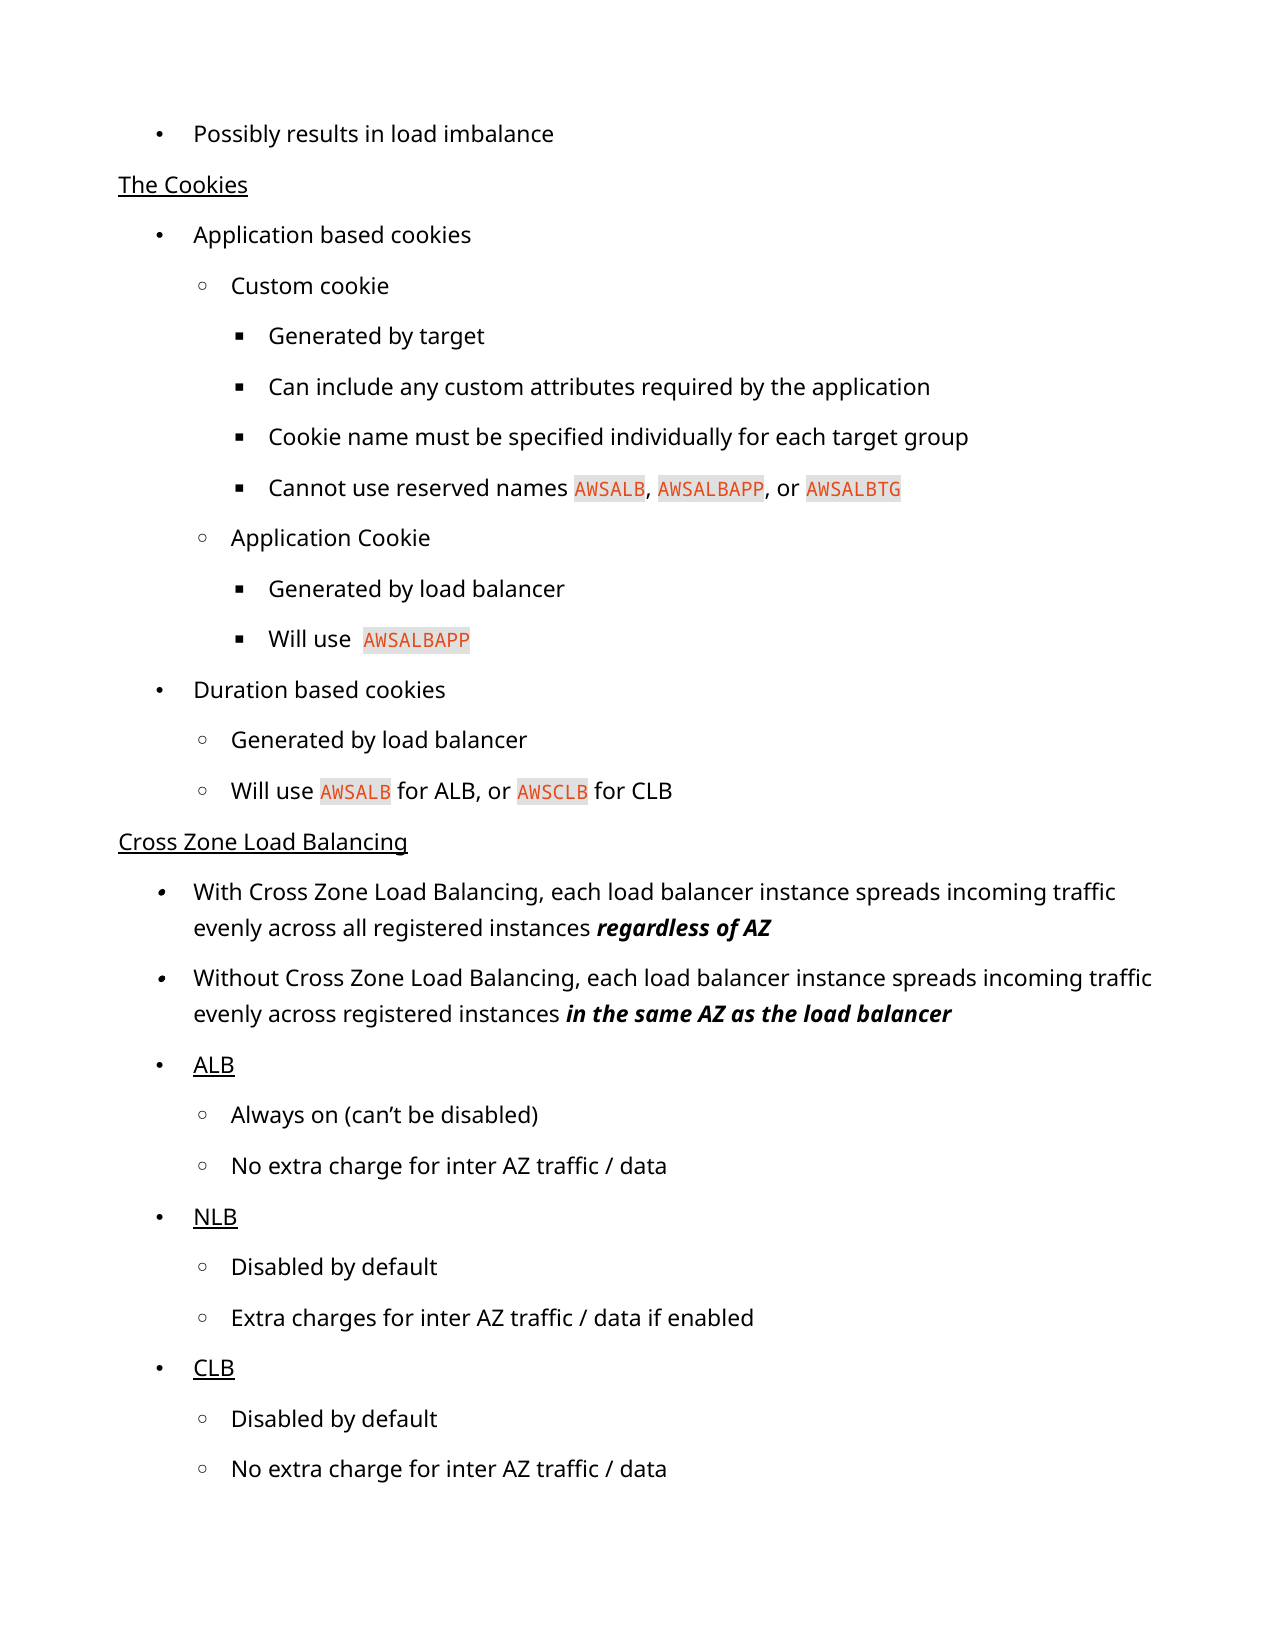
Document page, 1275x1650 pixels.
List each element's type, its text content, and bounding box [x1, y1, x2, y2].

list Generated by load balancer [231, 573, 1157, 604]
list Generated by load balancer [193, 724, 1157, 756]
list ALB [156, 1049, 1157, 1080]
list Generated by target [231, 320, 1157, 351]
list Will use AWSALB for ALB, or AWSCLB for CLB [193, 775, 1157, 806]
list No extra charge for inter AZ traffic / data [193, 1453, 1157, 1484]
list Without Cross Zone Load Balancing, each load balancer instance spreads incoming traffic evenly across registered instances in the same AZ as the load balancer [156, 962, 1157, 1029]
list Application based cookies [156, 219, 1157, 250]
list Always on (can’t be disabled) [193, 1099, 1157, 1131]
list Custom cookie [193, 270, 1157, 301]
list Can include any custom attributes required by the application [231, 371, 1157, 402]
list CLB [156, 1352, 1157, 1383]
list Extra charges for inter AZ traffic / data if enabled [193, 1301, 1157, 1333]
list Possibly results in load imbalance [156, 118, 1157, 149]
list Disabled by default [193, 1402, 1157, 1434]
list Cookie name must be specified individually for each target group [231, 421, 1157, 452]
list Disabled by default [193, 1251, 1157, 1282]
list Application Cookie [193, 522, 1157, 553]
list With Cross Zone Load Balancing, each load balancer instance spreads incoming traffic evenly across all registered instances regardless of AZ [156, 876, 1157, 943]
list Cannot use reserved names AWSALB, AWSALBAPP, or AWSALBTG [231, 472, 1157, 503]
text Cross Zone Load Balancing [118, 825, 1157, 857]
list Duration based cookies [156, 674, 1157, 705]
list No extra charge for inter AZ traffic / data [193, 1150, 1157, 1181]
list Will use AWSALBAPP [231, 623, 1157, 654]
list NLB [156, 1200, 1157, 1232]
text The Cookies [118, 169, 1157, 200]
